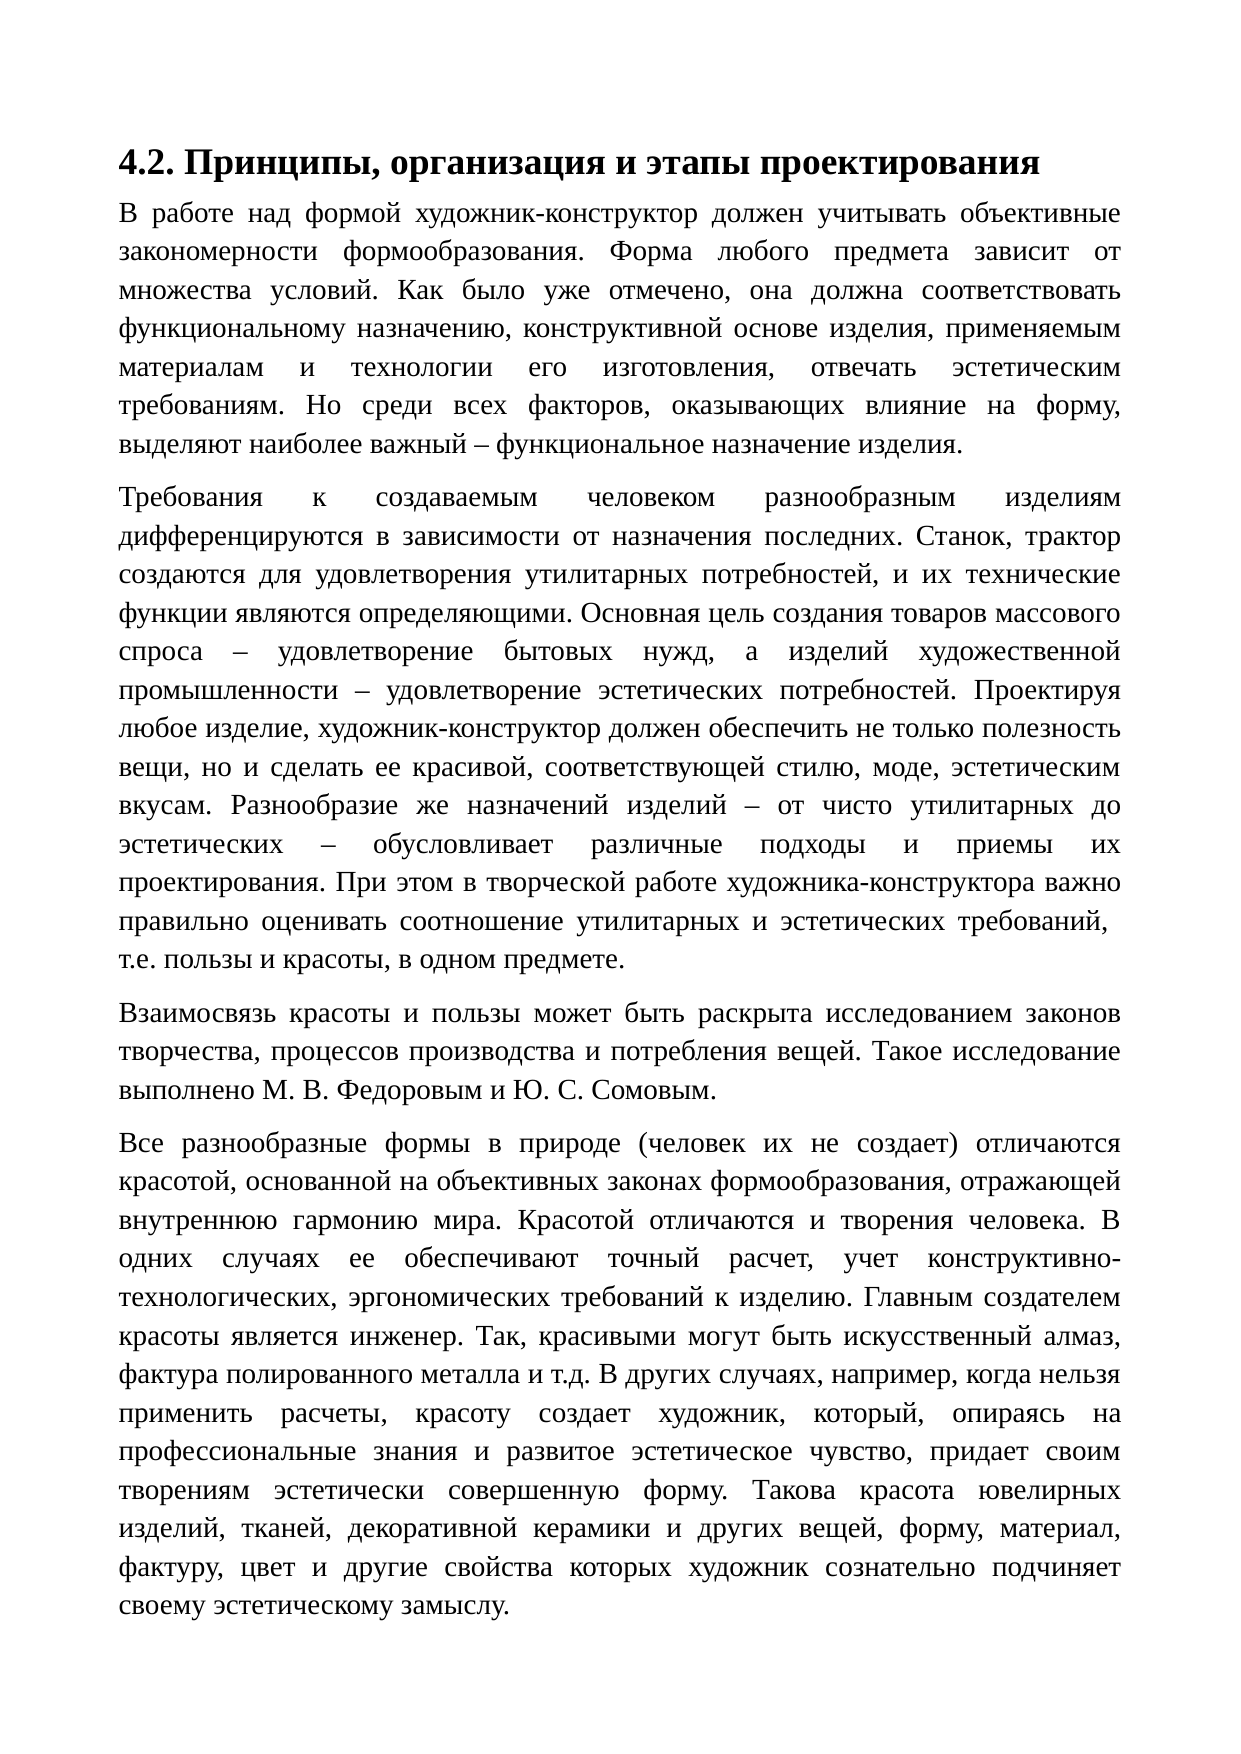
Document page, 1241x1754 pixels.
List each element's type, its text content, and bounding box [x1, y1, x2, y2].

text Взаимосвязь красоты и пользы может быть раскрыта исследованием законов творчества, процессов производства и потребления вещей. Такое исследование выполнено М. В. Федоровым и Ю. С. Сомовым. [118, 995, 1122, 1105]
text Все разнообразные формы в природе (человек их не создает) отличаются красотой, основанной на объективных законах формообразования, отражающей внутреннюю гармонию мира. Красотой отличаются и творения человека. В одних случаях ее обеспечивают точный расчет, учет конструктивно-технологических, эргономических требований к изделию. Главным создателем красоты является инженер. Так, красивыми могут быть искусственный алмаз, фактура полированного металла и т.д. В других случаях, например, когда нельзя применить расчеты, красоту создает художник, который, опираясь на профессиональные знания и развитое эстетическое чувство, придает своим творениям эстетически совершенную форму. Такова красота ювелирных изделий, тканей, декоративной керамики и других вещей, форму, материал, фактуру, цвет и другие свойства которых художник сознательно подчиняет своему эстетическому замыслу. [118, 1125, 1122, 1621]
subtitle 4.2. Принципы, организация и этапы проектирования [118, 139, 1122, 182]
text В работе над формой художник-конструктор должен учитывать объективные закономерности формообразования. Форма любого предмета зависит от множества условий. Как было уже отмечено, она должна соответствовать функциональному назначению, конструктивной основе изделия, применяемым материалам и технологии его изготовления, отвечать эстетическим требованиям. Но среди всех факторов, оказывающих влияние на форму, выделяют наиболее важный – функциональное назначение изделия. [118, 195, 1122, 459]
text Требования к создаваемым человеком разнообразным изделиям дифференцируются в зависимости от назначения последних. Станок, трактор создаются для удовлетворения утилитарных потребностей, и их технические функции являются определяющими. Основная цель создания товаров массового спроса – удовлетворение бытовых нужд, а изделий художественной промышленности – удовлетворение эстетических потребностей. Проектируя любое изделие, художник-конструктор должен обеспечить не только полезность вещи, но и сделать ее красивой, соответствующей стилю, моде, эстетическим вкусам. Разнообразие же назначений изделий – от чисто утилитарных до эстетических – обусловливает различные подходы и приемы их проектирования. При этом в творческой работе художника-конструктора важно правильно оценивать соотношение утилитарных и эстетических требований, т.е. пользы и красоты, в одном предмете. [118, 479, 1122, 975]
